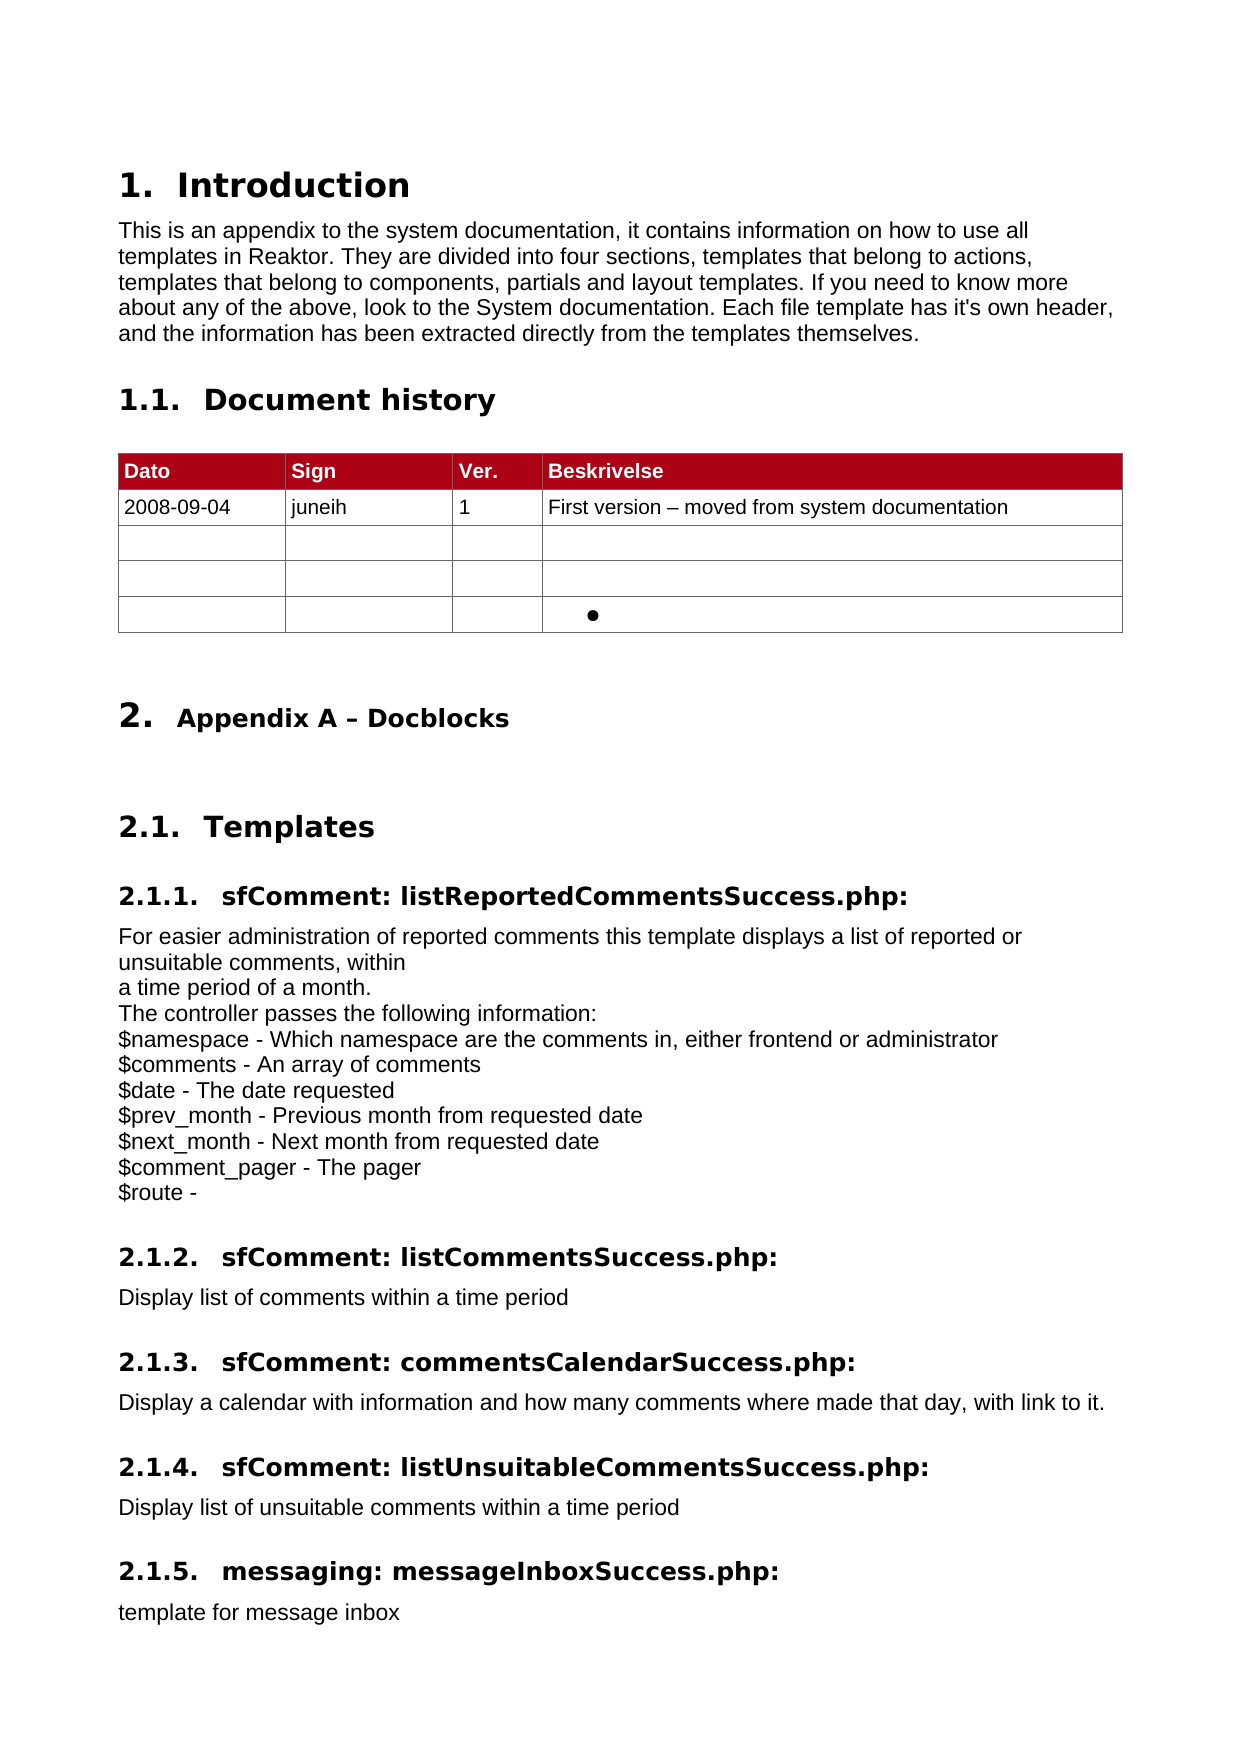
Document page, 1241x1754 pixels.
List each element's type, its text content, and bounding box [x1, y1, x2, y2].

table_cell [286, 597, 452, 632]
table_cell First version – moved from system documentation [543, 490, 1122, 525]
table_header Ver. [453, 454, 542, 489]
table_cell [119, 561, 285, 596]
subtitle sfComment: listCommentsSuccess.php: [118, 1243, 1122, 1272]
table_cell 2008-09-04 [119, 490, 285, 525]
subtitle Templates [118, 811, 1122, 845]
subtitle sfComment: commentsCalendarSuccess.php: [118, 1348, 1122, 1377]
subtitle messaging: messageInboxSuccess.php: [118, 1558, 1122, 1587]
table_cell [286, 526, 452, 560]
table_cell [543, 526, 1122, 560]
subtitle sfComment: listReportedCommentsSuccess.php: [118, 882, 1122, 911]
table_cell [453, 526, 542, 560]
text This is an appendix to the system documentation, it contains information on how to use all templates in Reaktor. They are divided into four sections, templates that belong to actions, templates that belong to components, partials and layout templates. If you need to know more about any of the above, look to the System documentation. Each file template has it's own header, and the information has been extracted directly from the templates themselves. [118, 218, 1122, 346]
table_cell [119, 526, 285, 560]
table_cell [543, 561, 1122, 596]
table_header Dato [119, 454, 285, 489]
table_cell [119, 597, 285, 632]
table_header Beskrivelse [543, 454, 1122, 489]
table_cell [453, 561, 542, 596]
table_cell 1 [453, 490, 542, 525]
subtitle Document history [118, 383, 1122, 417]
subtitle sfComment: listUnsuitableCommentsSuccess.php: [118, 1453, 1122, 1482]
text For easier administration of reported comments this template displays a list of reported or unsuitable comments, within a time period of a month. The controller passes the following information: $namespace - Which namespace are the comments in, either frontend or administrator $comments - An array of comments $date - The date requested $prev_month - Previous month from requested date $next_month - Next month from requested date $comment_pager - The pager $route - [118, 924, 1122, 1206]
table_cell [453, 597, 542, 632]
text Display list of unsuitable comments within a time period [118, 1494, 1122, 1520]
text Display a calendar with information and how many comments where made that day, with link to it. [118, 1390, 1122, 1415]
table_cell [543, 597, 1122, 632]
text Display list of comments within a time period [118, 1285, 1122, 1311]
table_cell juneih [286, 490, 452, 525]
table_header Sign [286, 454, 452, 489]
table_cell [286, 561, 452, 596]
text template for message inbox [118, 1599, 1122, 1625]
subtitle Introduction [118, 166, 1122, 205]
